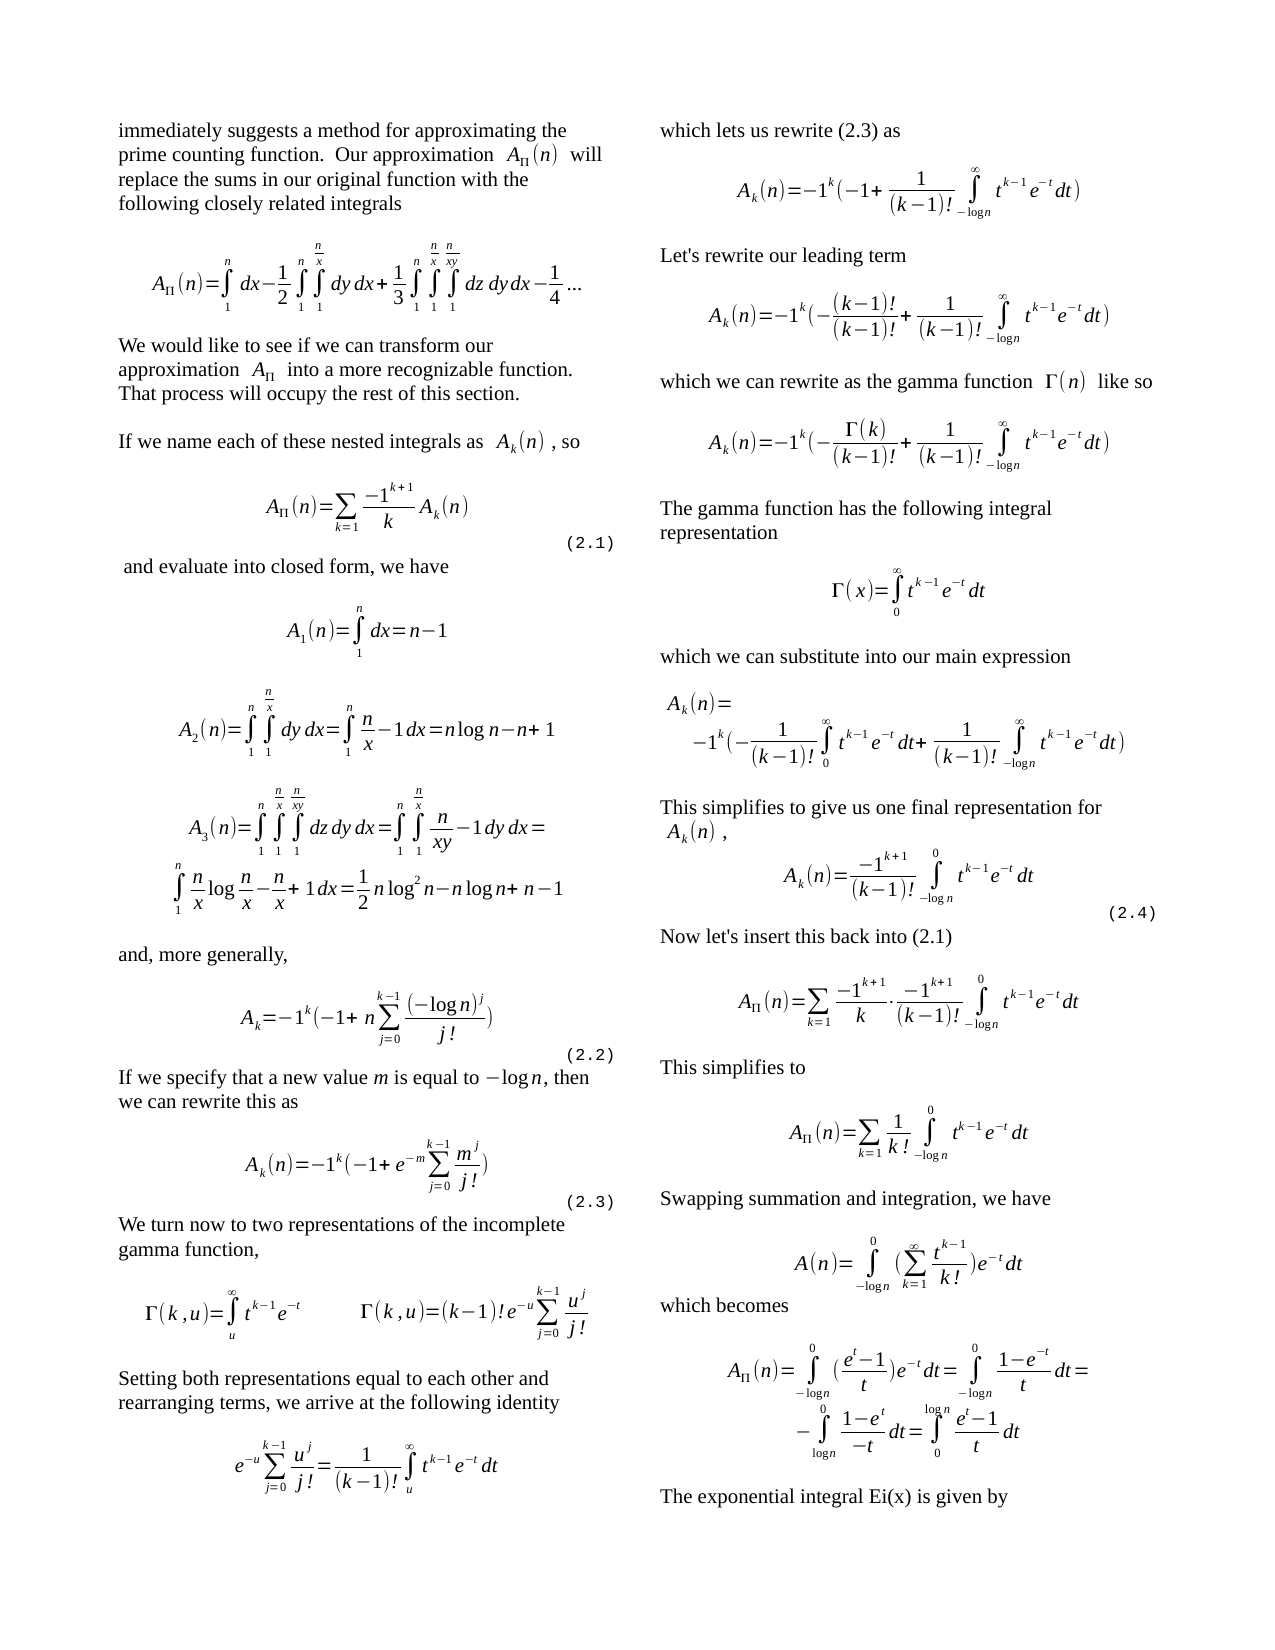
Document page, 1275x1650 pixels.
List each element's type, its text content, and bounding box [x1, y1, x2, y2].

text and evaluate into closed form, we have [118, 553, 615, 578]
text We turn now to two representations of the incomplete gamma function, [118, 1212, 615, 1261]
text The exponential integral Ei(x) is given by [660, 1484, 1157, 1508]
text Setting both representations equal to each other and rearranging terms, we arrive at the following identity [118, 1366, 615, 1414]
text which we can rewrite as the gamma function like so [660, 369, 1157, 394]
text (2.2) [118, 1046, 615, 1065]
text which lets us rewrite (2.3) as [660, 118, 1157, 142]
text which becomes [660, 1293, 1157, 1317]
text (2.3) [118, 1193, 615, 1212]
text Swapping summation and integration, we have [660, 1186, 1157, 1210]
text The gamma function has the following integral representation [660, 496, 1157, 544]
text and, more generally, [118, 942, 615, 966]
text If we name each of these nested integrals as , so [118, 429, 615, 456]
text This simplifies to give us one final representation for, [660, 795, 1157, 846]
text We would like to see if we can transform our approximation into a more recognizable function. That process will occupy the rest of this section. [118, 332, 615, 405]
text (2.4) [660, 905, 1157, 924]
text immediately suggests a method for approximating the prime counting function. Our approximation will replace the sums in our original function with the following closely related integrals [118, 118, 615, 215]
text Let's rewrite our leading term [660, 243, 1157, 267]
text Now let's insert this back into (2.1) [660, 924, 1157, 948]
text If we specify that a new value m is equal to , then we can rewrite this as [118, 1065, 615, 1113]
text which we can substitute into our main expression [660, 643, 1157, 668]
text (2.1) [118, 535, 615, 553]
text This simplifies to [660, 1055, 1157, 1079]
